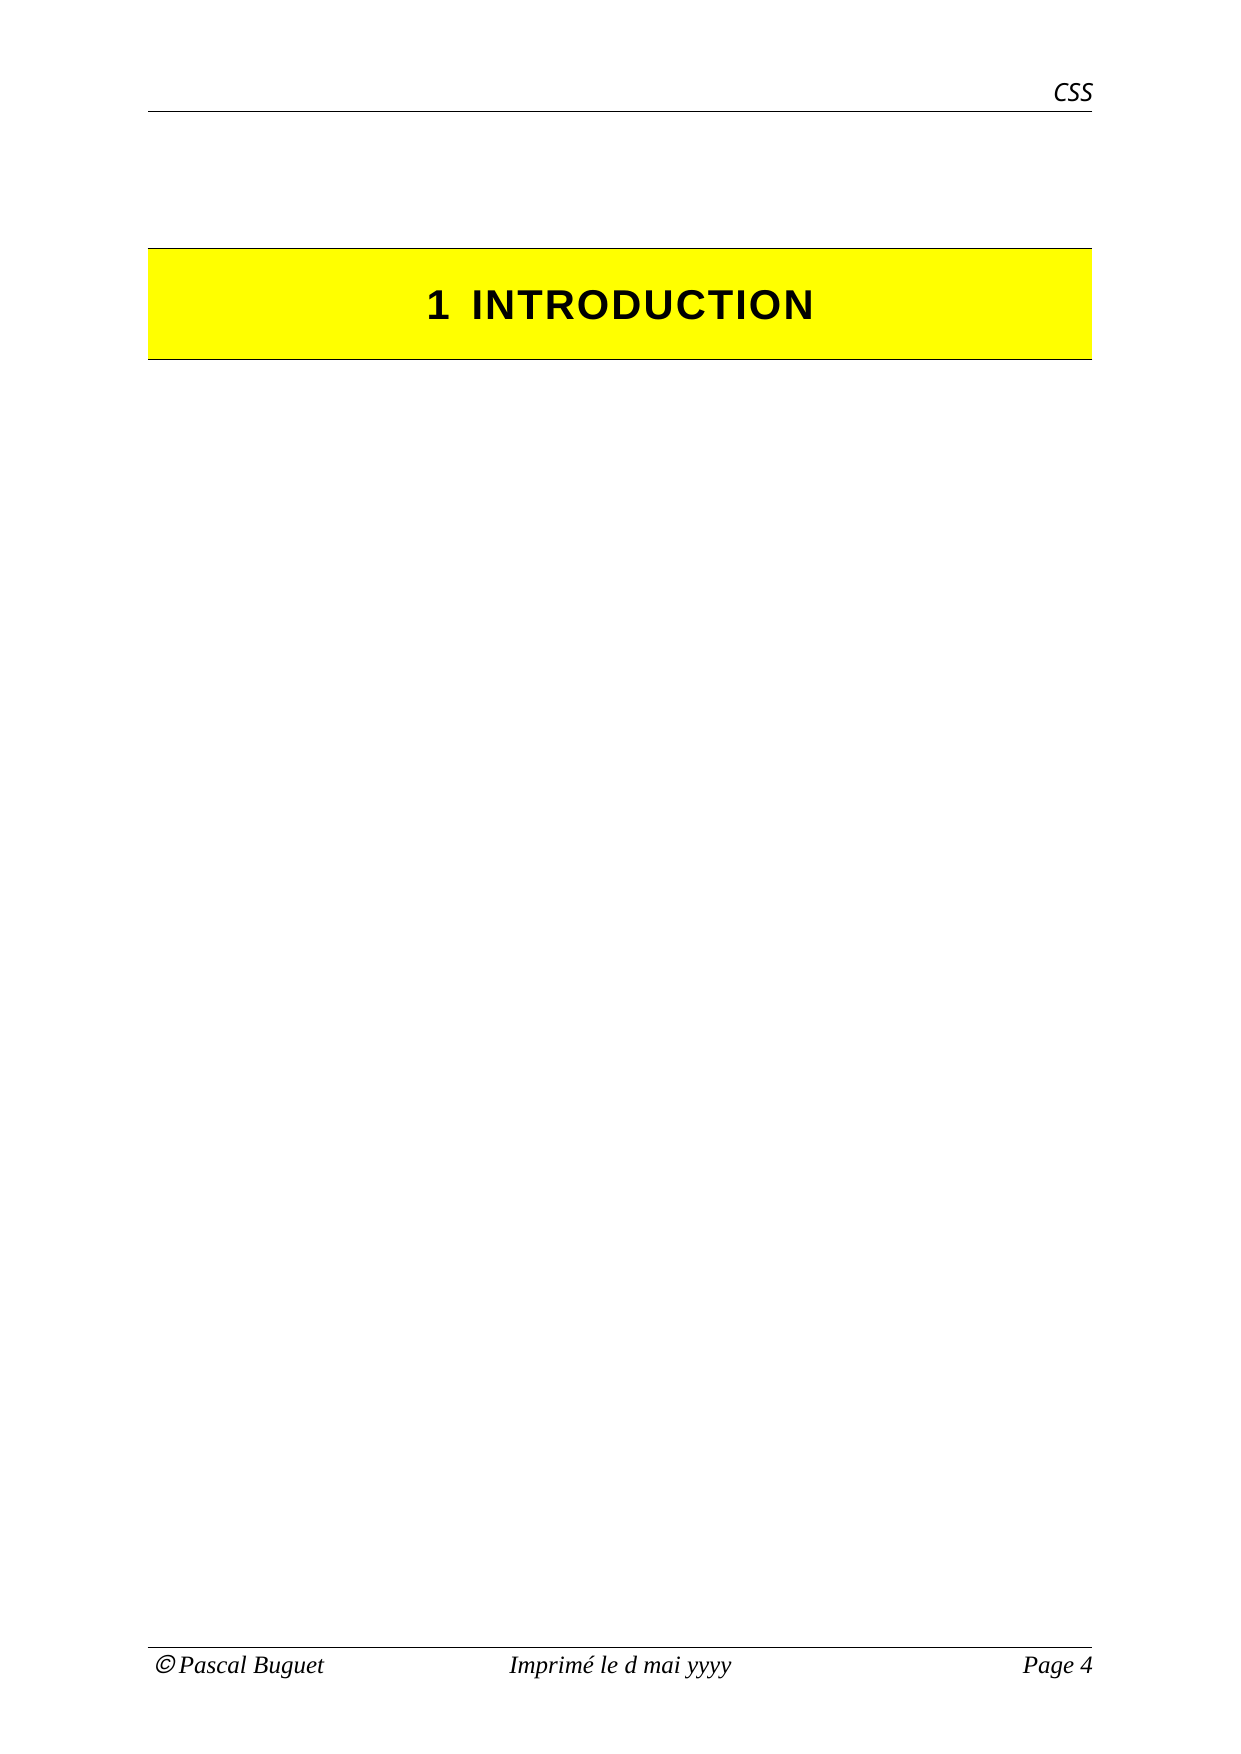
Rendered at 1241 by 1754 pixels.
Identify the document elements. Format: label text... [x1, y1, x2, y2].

subtitle INTRODUCTION [148, 249, 1092, 359]
